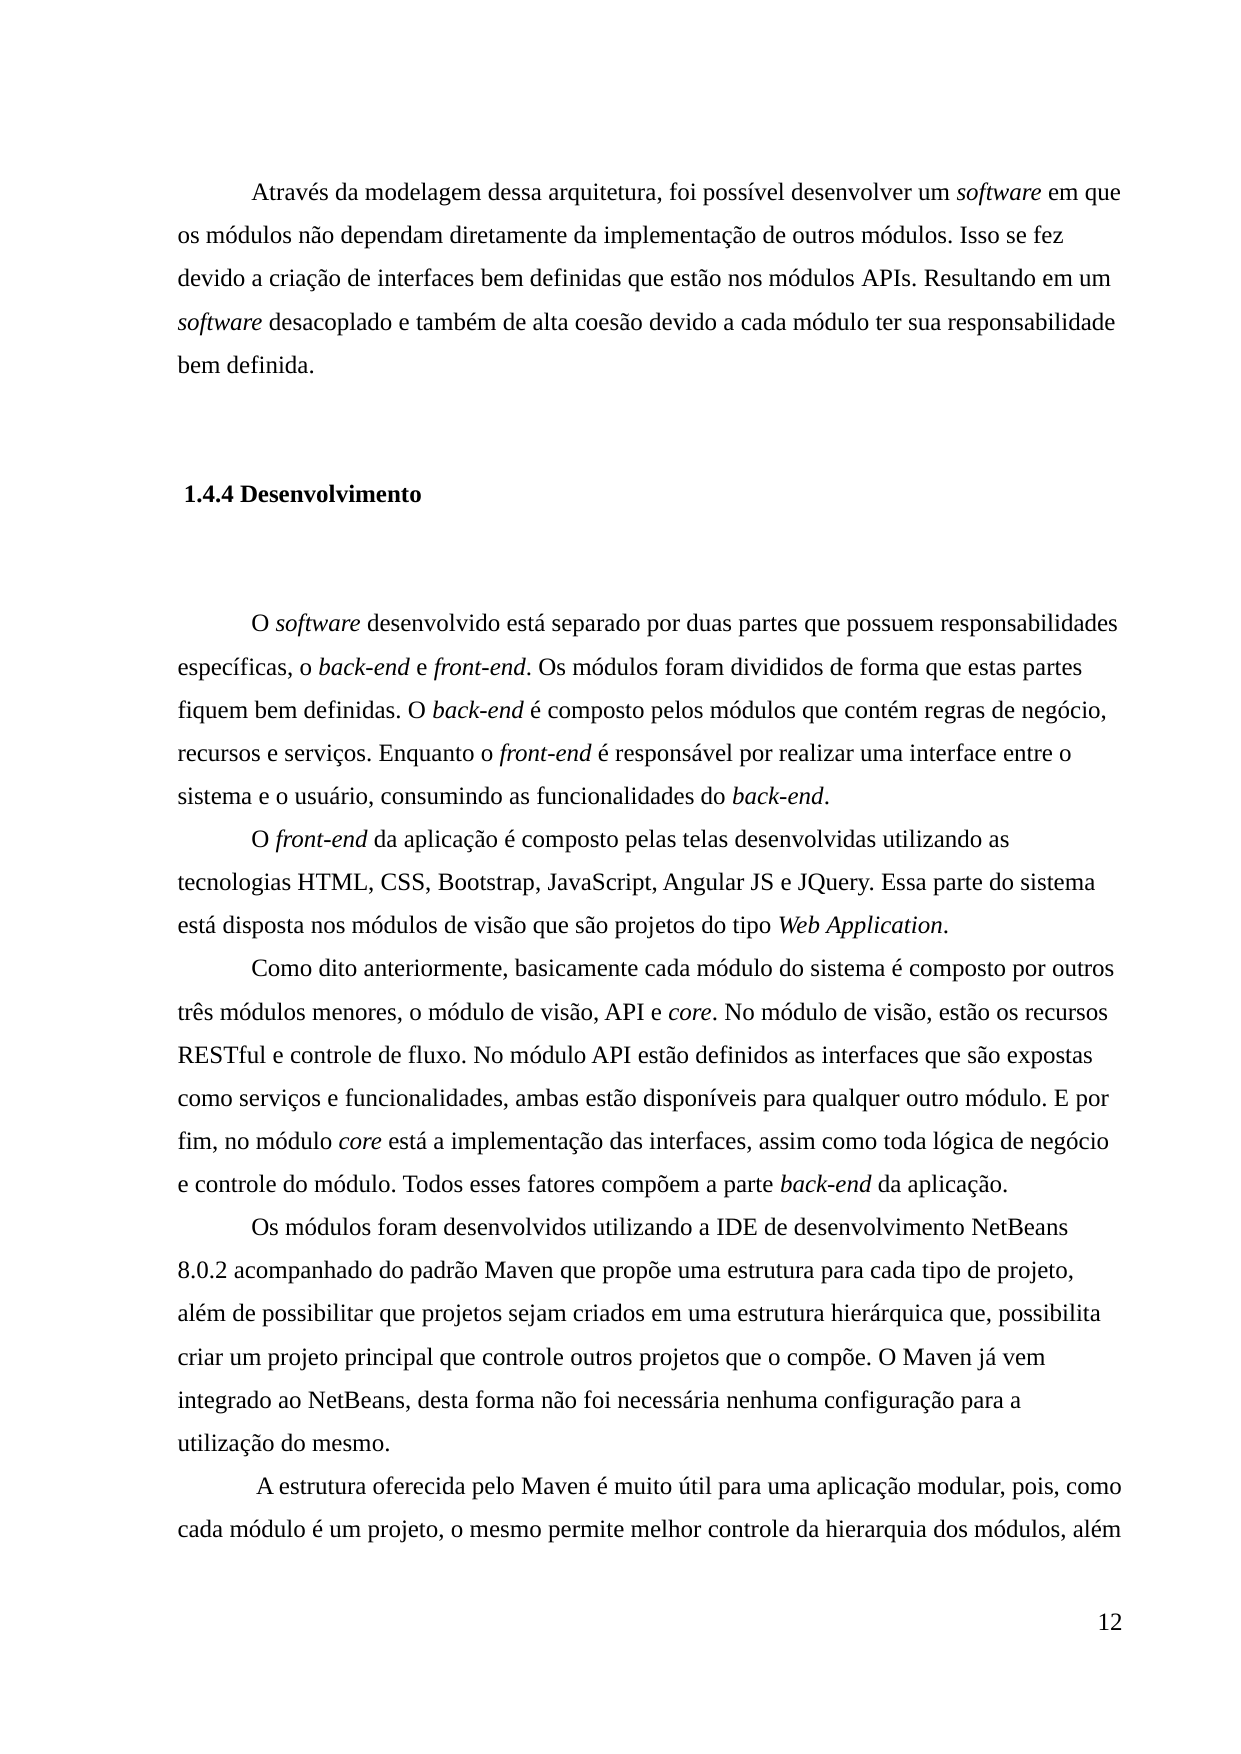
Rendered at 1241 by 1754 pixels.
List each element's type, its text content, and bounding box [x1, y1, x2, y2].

text Através da modelagem dessa arquitetura, foi possível desenvolver um software em que os módulos não dependam diretamente da implementação de outros módulos. Isso se fez devido a criação de interfaces bem definidas que estão nos módulos APIs. Resultando em um software desacoplado e também de alta coesão devido a cada módulo ter sua responsabilidade bem definida. [177, 177, 1122, 378]
text O front-end da aplicação é composto pelas telas desenvolvidas utilizando as tecnologias HTML, CSS, Bootstrap, JavaScript, Angular JS e JQuery. Essa parte do sistema está disposta nos módulos de visão que são projetos do tipo Web Application. [177, 824, 1122, 939]
text A estrutura oferecida pelo Maven é muito útil para uma aplicação modular, pois, como cada módulo é um projeto, o mesmo permite melhor controle da hierarquia dos módulos, além [177, 1471, 1122, 1543]
text O software desenvolvido está separado por duas partes que possuem responsabilidades específicas, o back-end e front-end. Os módulos foram divididos de forma que estas partes fiquem bem definidas. O back-end é composto pelos módulos que contém regras de negócio, recursos e serviços. Enquanto o front-end é responsável por realizar uma interface entre o sistema e o usuário, consumindo as funcionalidades do back-end. [177, 608, 1122, 810]
subtitle Desenvolvimento [177, 479, 1122, 508]
text Como dito anteriormente, basicamente cada módulo do sistema é composto por outros três módulos menores, o módulo de visão, API e core. No módulo de visão, estão os recursos RESTful e controle de fluxo. No módulo API estão definidos as interfaces que são expostas como serviços e funcionalidades, ambas estão disponíveis para qualquer outro módulo. E por fim, no módulo core está a implementação das interfaces, assim como toda lógica de negócio e controle do módulo. Todos esses fatores compõem a parte back-end da aplicação. [177, 953, 1122, 1198]
text Os módulos foram desenvolvidos utilizando a IDE de desenvolvimento NetBeans 8.0.2 acompanhado do padrão Maven que propõe uma estrutura para cada tipo de projeto, além de possibilitar que projetos sejam criados em uma estrutura hierárquica que, possibilita criar um projeto principal que controle outros projetos que o compõe. O Maven já vem integrado ao NetBeans, desta forma não foi necessária nenhuma configuração para a utilização do mesmo. [177, 1212, 1122, 1457]
